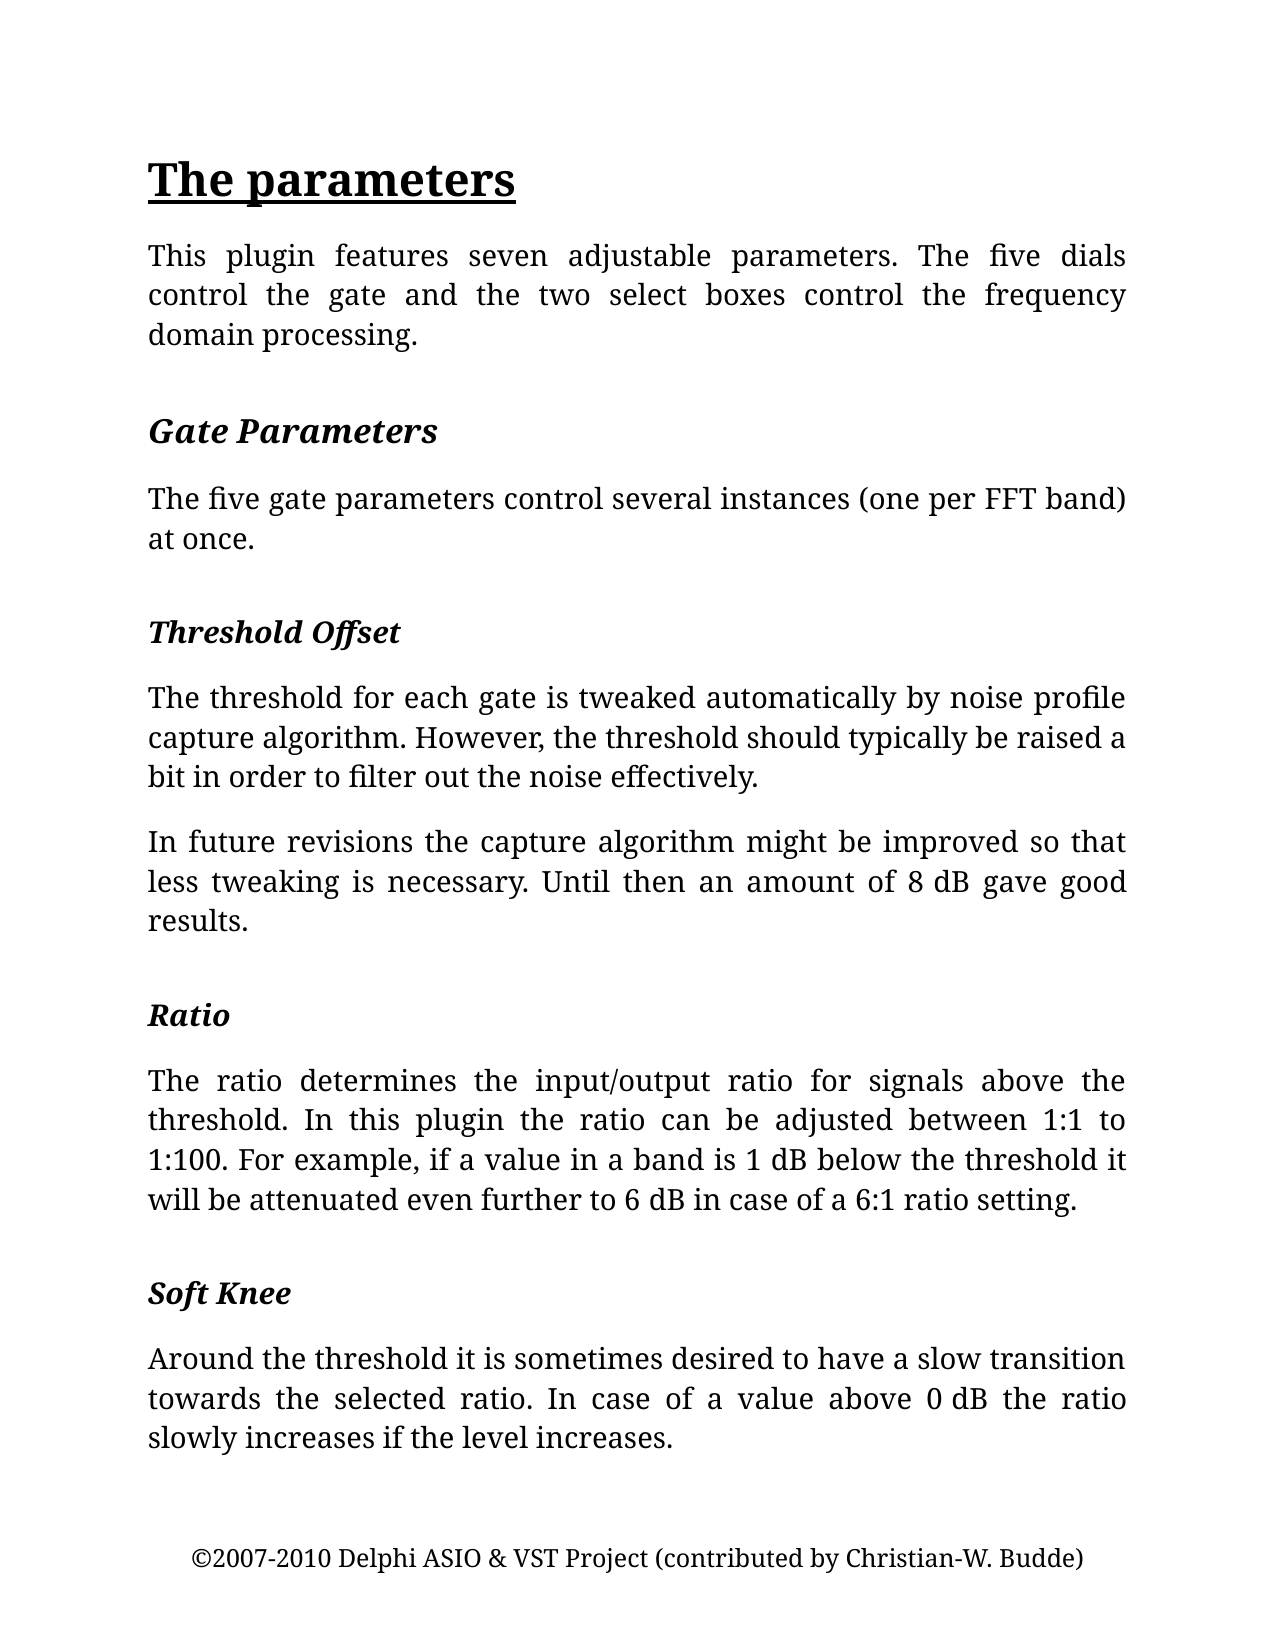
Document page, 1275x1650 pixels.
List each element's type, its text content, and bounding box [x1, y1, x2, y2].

text The threshold for each gate is tweaked automatically by noise profile capture algorithm. However, the threshold should typically be raised a bit in order to filter out the noise effectively. [148, 677, 1127, 796]
text In future revisions the capture algorithm might be improved so that less tweaking is necessary. Until then an amount of 8 dB gave good results. [148, 821, 1127, 940]
subtitle Threshold Offset [148, 611, 1127, 652]
text The ratio determines the input/output ratio for signals above the threshold. In this plugin the ratio can be adjusted between 1:1 to 1:100. For example, if a value in a band is 1 dB below the threshold it will be attenuated even further to 6 dB in case of a 6:1 ratio setting. [148, 1060, 1127, 1219]
text Around the threshold it is sometimes desired to have a slow transition towards the selected ratio. In case of a value above 0 dB the ratio slowly increases if the level increases. [148, 1338, 1127, 1457]
subtitle The parameters [148, 148, 1127, 210]
subtitle Soft Knee [148, 1272, 1127, 1313]
subtitle Ratio [148, 994, 1127, 1035]
subtitle Gate Parameters [148, 408, 1127, 453]
text The five gate parameters control several instances (one per FFT band) at once. [148, 478, 1127, 558]
text This plugin features seven adjustable parameters. The five dials control the gate and the two select boxes control the frequency domain processing. [148, 235, 1127, 354]
